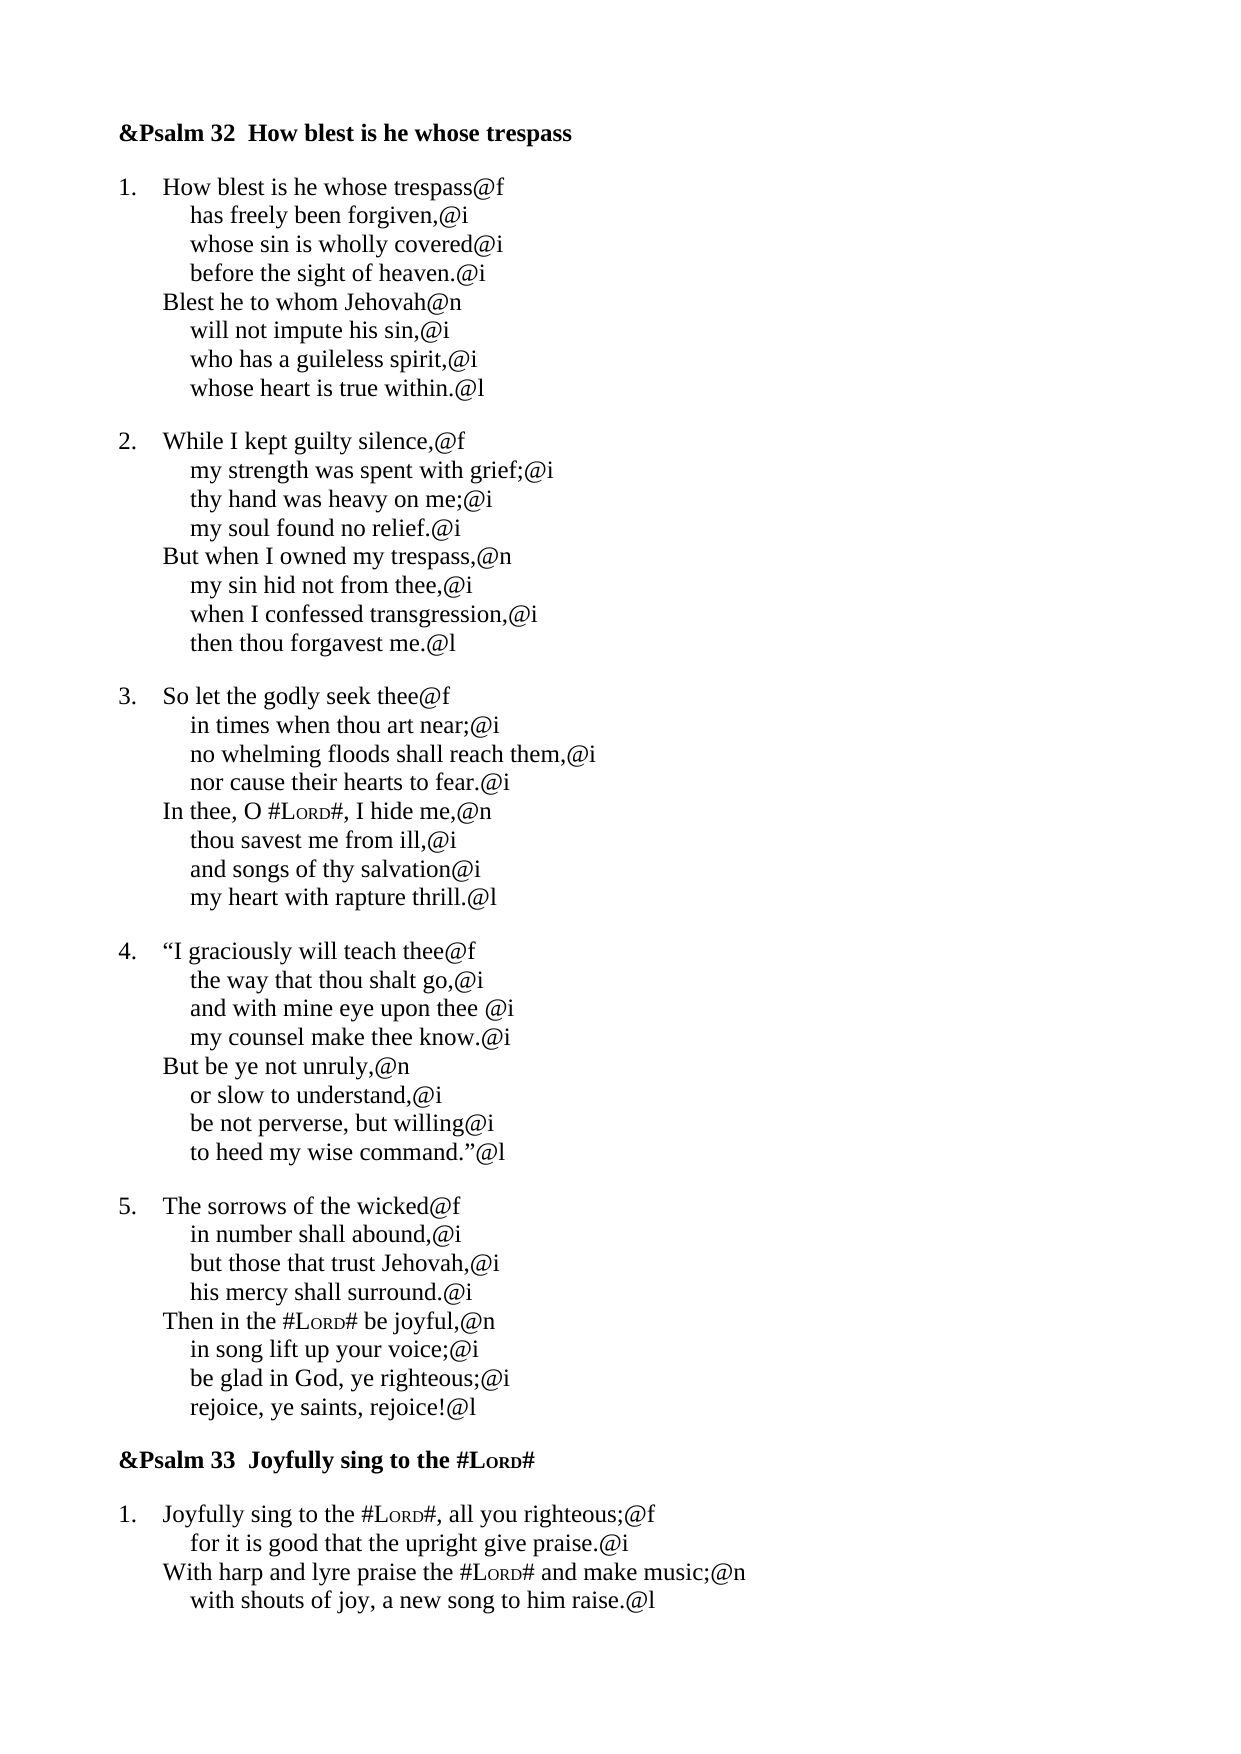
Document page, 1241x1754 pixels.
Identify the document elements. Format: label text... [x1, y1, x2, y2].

text be not perverse, but willing@i [171, 1108, 1122, 1137]
text with shouts of joy, a new song to him raise.@l [171, 1585, 1122, 1614]
text or slow to understand,@i [171, 1080, 1122, 1108]
text nor cause their hearts to fear.@i [171, 767, 1122, 796]
text in song lift up your voice;@i [171, 1334, 1122, 1363]
text my strength was spent with grief;@i [171, 455, 1122, 484]
text when I confessed transgression,@i [171, 599, 1122, 628]
text 5. The sorrows of the wicked@f [118, 1191, 1122, 1219]
text 3. So let the godly seek thee@f [118, 681, 1122, 710]
text my counsel make thee know.@i [171, 1022, 1122, 1051]
text 1. Joyfully sing to the #Lord#, all you righteous;@f [118, 1499, 1122, 1528]
text But be ye not unruly,@n [162, 1051, 1122, 1080]
text With harp and lyre praise the #Lord# and make music;@n [162, 1557, 1122, 1585]
text my sin hid not from thee,@i [171, 570, 1122, 599]
text whose heart is true within.@l [171, 373, 1122, 402]
text be glad in God, ye righteous;@i [171, 1363, 1122, 1392]
text In thee, O #Lord#, I hide me,@n [162, 796, 1122, 825]
text 2. While I kept guilty silence,@f [118, 426, 1122, 455]
text in number shall abound,@i [171, 1219, 1122, 1248]
text before the sight of heaven.@i [171, 258, 1122, 287]
text the way that thou shalt go,@i [171, 965, 1122, 993]
text whose sin is wholly covered@i [171, 229, 1122, 258]
text his mercy shall surround.@i [171, 1277, 1122, 1306]
text then thou forgavest me.@l [171, 628, 1122, 656]
text who has a guileless spirit,@i [171, 344, 1122, 373]
subtitle &Psalm 33 Joyfully sing to the #Lord# [118, 1446, 1122, 1474]
text in times when thou art near;@i [171, 710, 1122, 739]
text no whelming floods shall reach them,@i [171, 739, 1122, 767]
text has freely been forgiven,@i [171, 200, 1122, 229]
text my soul found no relief.@i [171, 513, 1122, 541]
text and songs of thy salvation@i [171, 854, 1122, 882]
text rejoice, ye saints, rejoice!@l [171, 1392, 1122, 1421]
text my heart with rapture thrill.@l [171, 882, 1122, 911]
text Then in the #Lord# be joyful,@n [162, 1306, 1122, 1334]
text but those that trust Jehovah,@i [171, 1248, 1122, 1277]
text thy hand was heavy on me;@i [171, 484, 1122, 513]
text for it is good that the upright give praise.@i [171, 1528, 1122, 1557]
text But when I owned my trespass,@n [162, 541, 1122, 570]
text Blest he to whom Jehovah@n [162, 287, 1122, 315]
text 4. “I graciously will teach thee@f [118, 936, 1122, 965]
text and with mine eye upon thee @i [171, 993, 1122, 1022]
text to heed my wise command.”@l [171, 1137, 1122, 1166]
text 1. How blest is he whose trespass@f [118, 172, 1122, 200]
text thou savest me from ill,@i [171, 825, 1122, 854]
subtitle &Psalm 32 How blest is he whose trespass [118, 118, 1122, 147]
text will not impute his sin,@i [171, 315, 1122, 344]
